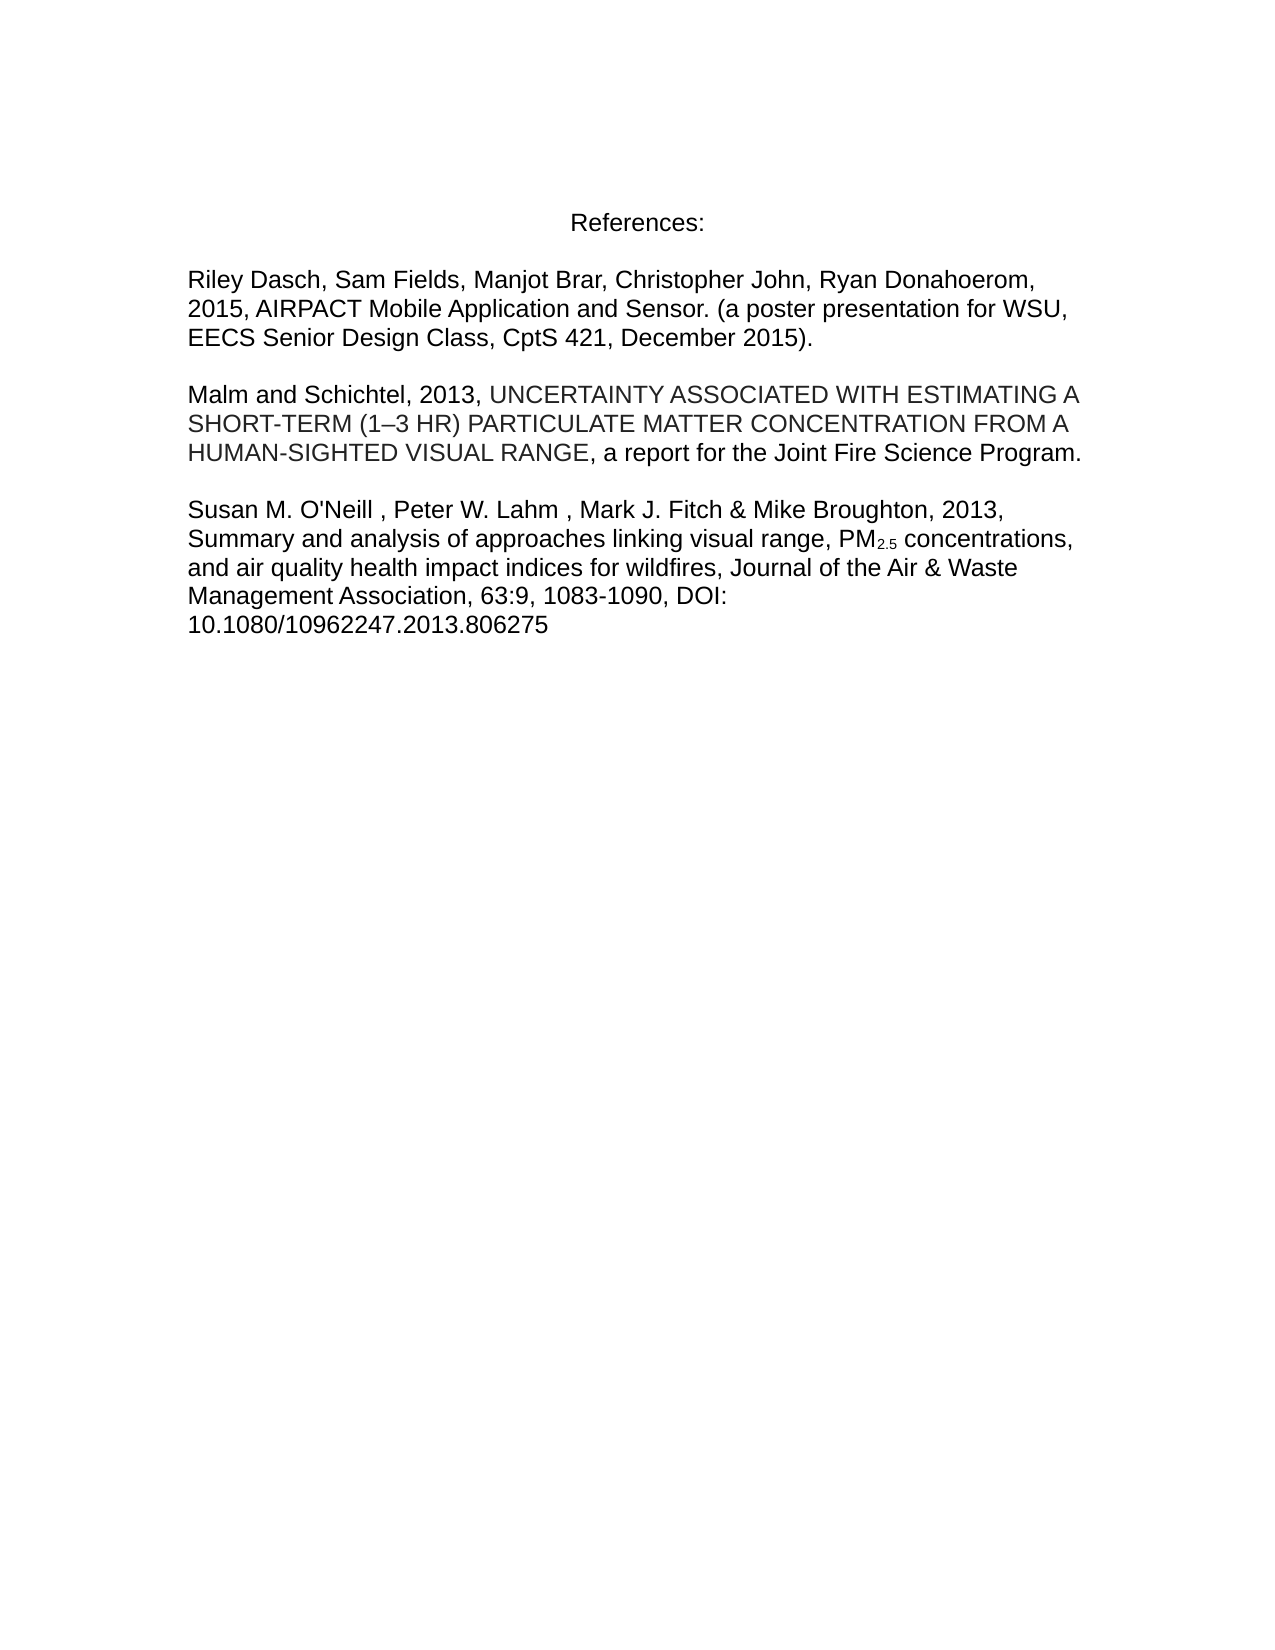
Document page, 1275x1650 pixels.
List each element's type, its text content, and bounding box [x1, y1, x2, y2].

text Malm and Schichtel, 2013, UNCERTAINTY ASSOCIATED WITH ESTIMATING A SHORT-TERM (1–3 HR) PARTICULATE MATTER CONCENTRATION FROM A HUMAN-SIGHTED VISUAL RANGE, a report for the Joint Fire Science Program. [187, 380, 1087, 466]
text Riley Dasch, Sam Fields, Manjot Brar, Christopher John, Ryan Donahoerom, 2015, AIRPACT Mobile Application and Sensor. (a poster presentation for WSU, EECS Senior Design Class, CptS 421, December 2015). [187, 265, 1087, 351]
text References: [187, 207, 1087, 236]
text Susan M. O'Neill , Peter W. Lahm , Mark J. Fitch & Mike Broughton, 2013, Summary and analysis of approaches linking visual range, PM2.5 concentrations, and air quality health impact indices for wildfires, Journal of the Air & Waste Management Association, 63:9, 1083-1090, DOI: 10.1080/10962247.2013.806275 [187, 495, 1087, 639]
